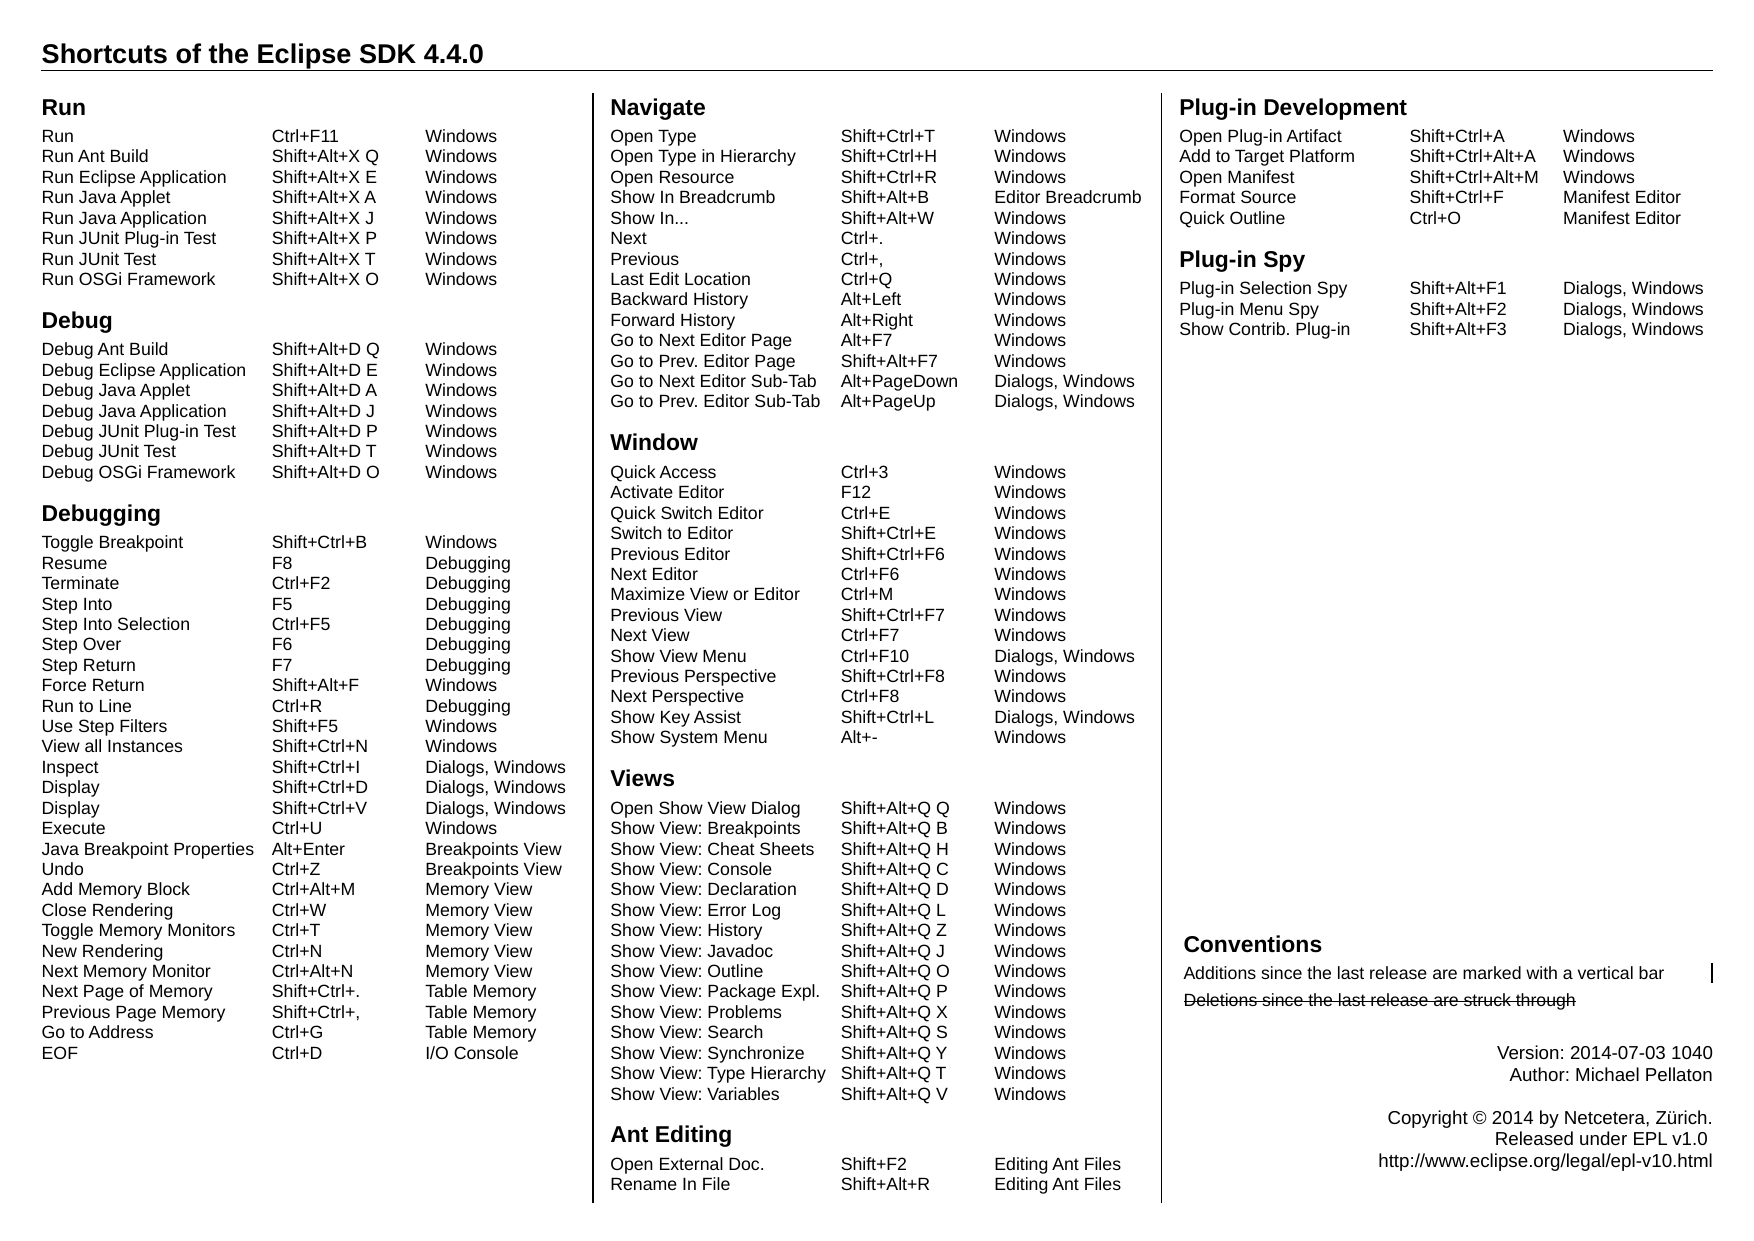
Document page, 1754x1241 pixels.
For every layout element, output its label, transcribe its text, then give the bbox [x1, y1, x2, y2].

text Step Into Selection Ctrl+F5 Debugging [41, 614, 575, 634]
text Display Shift+Ctrl+V Dialogs, Windows [41, 797, 575, 818]
text Step Into F5 Debugging [41, 593, 575, 614]
text Quick Switch Editor Ctrl+E Windows [610, 502, 1144, 523]
text Run Java Application Shift+Alt+X J Windows [41, 207, 575, 228]
text Run Java Applet Shift+Alt+X A Windows [41, 187, 575, 207]
text Undo Ctrl+Z Breakpoints View [41, 859, 575, 879]
text Debug Java Application Shift+Alt+D J Windows [41, 400, 575, 421]
text Debug Ant Build Shift+Alt+D Q Windows [41, 339, 575, 359]
text Step Over F6 Debugging [41, 634, 575, 654]
text View all Instances Shift+Ctrl+N Windows [41, 736, 575, 757]
text Debug JUnit Plug-in Test Shift+Alt+D P Windows [41, 421, 575, 441]
subtitle Navigate [610, 93, 1144, 120]
text Previous Editor Shift+Ctrl+F6 Windows [610, 543, 1144, 564]
text Display Shift+Ctrl+D Dialogs, Windows [41, 777, 575, 797]
text Run Ant Build Shift+Alt+X Q Windows [41, 146, 575, 167]
text Terminate Ctrl+F2 Debugging [41, 573, 575, 593]
text Show In Breadcrumb Shift+Alt+B Editor Breadcrumb [610, 187, 1144, 207]
text Force Return Shift+Alt+F Windows [41, 675, 575, 695]
text Previous View Shift+Ctrl+F7 Windows [610, 604, 1144, 625]
text Last Edit Location Ctrl+Q Windows [610, 269, 1144, 289]
text Show View: History Shift+Alt+Q Z Windows [610, 920, 1144, 940]
text Version: 2014-07-03 1040 Author: Michael Pellaton [1183, 1042, 1713, 1107]
text Resume F8 Debugging [41, 552, 575, 573]
text Previous Ctrl+, Windows [610, 248, 1144, 269]
text Debug OSGi Framework Shift+Alt+D O Windows [41, 462, 575, 482]
text Toggle Memory Monitors Ctrl+T Memory View [41, 920, 575, 940]
text Show View: Search Shift+Alt+Q S Windows [610, 1022, 1144, 1042]
text Use Step Filters Shift+F5 Windows [41, 716, 575, 736]
text Show View: Breakpoints Shift+Alt+Q B Windows [610, 818, 1144, 838]
text Show View: Javadoc Shift+Alt+Q J Windows [610, 940, 1144, 961]
subtitle Plug-in Development [1179, 93, 1713, 120]
text Activate Editor F12 Windows [610, 482, 1144, 502]
text Java Breakpoint Properties Alt+Enter Breakpoints View [41, 838, 575, 859]
text Show View: Problems Shift+Alt+Q X Windows [610, 1002, 1144, 1022]
subtitle Views [610, 765, 1144, 791]
text Go to Prev. Editor Page Shift+Alt+F7 Windows [610, 350, 1144, 371]
text Show View Menu Ctrl+F10 Dialogs, Windows [610, 645, 1144, 666]
text Show View: Console Shift+Alt+Q C Windows [610, 859, 1144, 879]
text Open Resource Shift+Ctrl+R Windows [610, 167, 1144, 187]
text Additions since the last release are marked with a vertical bar [1183, 963, 1711, 983]
text Show In... Shift+Alt+W Windows [610, 207, 1144, 228]
text Forward History Alt+Right Windows [610, 309, 1144, 330]
text Next Memory Monitor Ctrl+Alt+N Memory View [41, 961, 575, 981]
text Copyright © 2014 by Netcetera, Zürich. Released under EPL v1.0 http://www.eclipse.org/legal/epl-v10.html [1183, 1107, 1713, 1171]
text Show View: Outline Shift+Alt+Q O Windows [610, 961, 1144, 981]
text Show View: Cheat Sheets Shift+Alt+Q H Windows [610, 838, 1144, 859]
text Run Ctrl+F11 Windows [41, 126, 575, 146]
text Next View Ctrl+F7 Windows [610, 625, 1144, 645]
text Go to Address Ctrl+G Table Memory [41, 1022, 575, 1042]
text Add Memory Block Ctrl+Alt+M Memory View [41, 879, 575, 899]
text Plug-in Selection Spy Shift+Alt+F1 Dialogs, Windows [1179, 278, 1713, 298]
text Show View: Declaration Shift+Alt+Q D Windows [610, 879, 1144, 899]
text Previous Page Memory Shift+Ctrl+, Table Memory [41, 1002, 575, 1022]
text Show View: Synchronize Shift+Alt+Q Y Windows [610, 1042, 1144, 1063]
text Backward History Alt+Left Windows [610, 289, 1144, 309]
subtitle Run [41, 93, 575, 120]
text Add to Target Platform Shift+Ctrl+Alt+A Windows [1179, 146, 1713, 167]
text Next Ctrl+. Windows [610, 228, 1144, 248]
subtitle Debugging [41, 500, 575, 526]
text Rename In File Shift+Alt+R Editing Ant Files [610, 1174, 1144, 1194]
text Show Key Assist Shift+Ctrl+L Dialogs, Windows [610, 707, 1144, 727]
text Run JUnit Plug-in Test Shift+Alt+X P Windows [41, 228, 575, 248]
text Inspect Shift+Ctrl+I Dialogs, Windows [41, 757, 575, 777]
text Run JUnit Test Shift+Alt+X T Windows [41, 248, 575, 269]
text Quick Outline Ctrl+O Manifest Editor [1179, 207, 1713, 228]
text Show System Menu Alt+- Windows [610, 727, 1144, 747]
text Debug Eclipse Application Shift+Alt+D E Windows [41, 359, 575, 380]
text Show View: Variables Shift+Alt+Q V Windows [610, 1083, 1144, 1104]
text Run Eclipse Application Shift+Alt+X E Windows [41, 167, 575, 187]
subtitle Window [610, 429, 1144, 456]
text Next Editor Ctrl+F6 Windows [610, 564, 1144, 584]
text Format Source Shift+Ctrl+F Manifest Editor [1179, 187, 1713, 207]
text Debug JUnit Test Shift+Alt+D T Windows [41, 441, 575, 462]
text Quick Access Ctrl+3 Windows [610, 462, 1144, 482]
text Show View: Package Expl. Shift+Alt+Q P Windows [610, 981, 1144, 1002]
text Next Perspective Ctrl+F8 Windows [610, 686, 1144, 707]
text Open Type in Hierarchy Shift+Ctrl+H Windows [610, 146, 1144, 167]
subtitle Debug [41, 307, 575, 333]
text Go to Next Editor Sub-Tab Alt+PageDown Dialogs, Windows [610, 371, 1144, 391]
text Go to Next Editor Page Alt+F7 Windows [610, 330, 1144, 350]
text Plug-in Menu Spy Shift+Alt+F2 Dialogs, Windows [1179, 298, 1713, 319]
text Open Type Shift+Ctrl+T Windows [610, 126, 1144, 146]
text Show View: Type Hierarchy Shift+Alt+Q T Windows [610, 1063, 1144, 1083]
text Execute Ctrl+U Windows [41, 818, 575, 838]
text Next Page of Memory Shift+Ctrl+. Table Memory [41, 981, 575, 1002]
text Switch to Editor Shift+Ctrl+E Windows [610, 523, 1144, 543]
text Show View: Error Log Shift+Alt+Q L Windows [610, 899, 1144, 920]
text Debug Java Applet Shift+Alt+D A Windows [41, 380, 575, 400]
subtitle Plug-in Spy [1179, 246, 1713, 272]
text Deletions since the last release are struck through [1183, 989, 1713, 1010]
text Close Rendering Ctrl+W Memory View [41, 899, 575, 920]
text Open External Doc. Shift+F2 Editing Ant Files [610, 1154, 1144, 1174]
text Open Show View Dialog Shift+Alt+Q Q Windows [610, 797, 1144, 818]
subtitle Conventions [1183, 931, 1713, 957]
text Go to Prev. Editor Sub-Tab Alt+PageUp Dialogs, Windows [610, 391, 1144, 412]
text EOF Ctrl+D I/O Console [41, 1042, 575, 1063]
subtitle Ant Editing [610, 1121, 1144, 1148]
text Show Contrib. Plug-in Shift+Alt+F3 Dialogs, Windows [1179, 319, 1713, 339]
text Maximize View or Editor Ctrl+M Windows [610, 584, 1144, 604]
text Step Return F7 Debugging [41, 654, 575, 675]
text Run OSGi Framework Shift+Alt+X O Windows [41, 269, 575, 289]
text Open Plug-in Artifact Shift+Ctrl+A Windows [1179, 126, 1713, 146]
text Run to Line Ctrl+R Debugging [41, 695, 575, 716]
text Previous Perspective Shift+Ctrl+F8 Windows [610, 666, 1144, 686]
text Open Manifest Shift+Ctrl+Alt+M Windows [1179, 167, 1713, 187]
text Toggle Breakpoint Shift+Ctrl+B Windows [41, 532, 575, 552]
text New Rendering Ctrl+N Memory View [41, 940, 575, 961]
